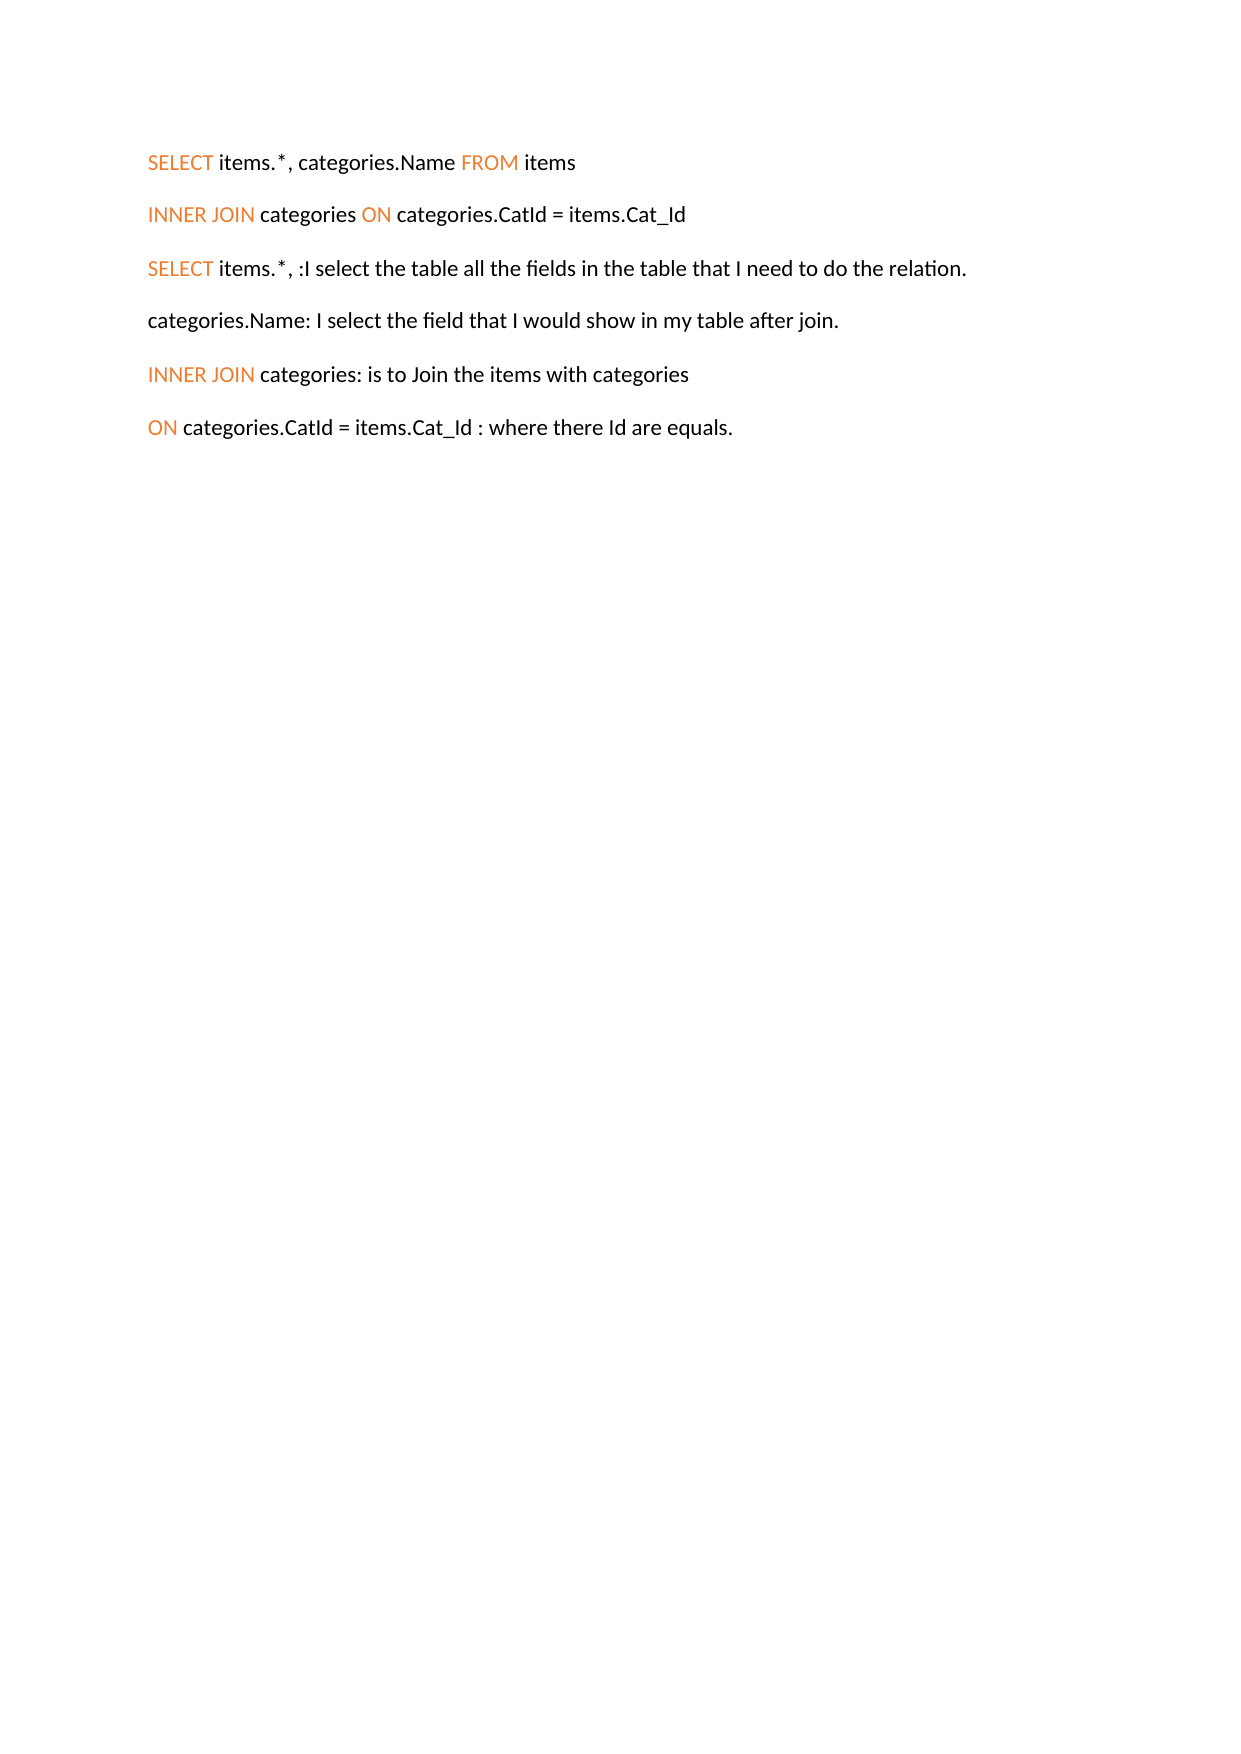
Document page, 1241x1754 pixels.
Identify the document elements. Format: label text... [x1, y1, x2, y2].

text SELECT items.*, categories.Name FROM items [148, 148, 1093, 176]
text categories.Name: I select the field that I would show in my table after join. [148, 307, 1093, 335]
text ON categories.CatId = items.Cat_Id : where there Id are equals. [148, 413, 1093, 441]
text INNER JOIN categories ON categories.CatId = items.Cat_Id [148, 201, 1093, 229]
text INNER JOIN categories: is to Join the items with categories [148, 360, 1093, 388]
text SELECT items.*, :I select the table all the fields in the table that I need to do the relation. [148, 254, 1093, 282]
